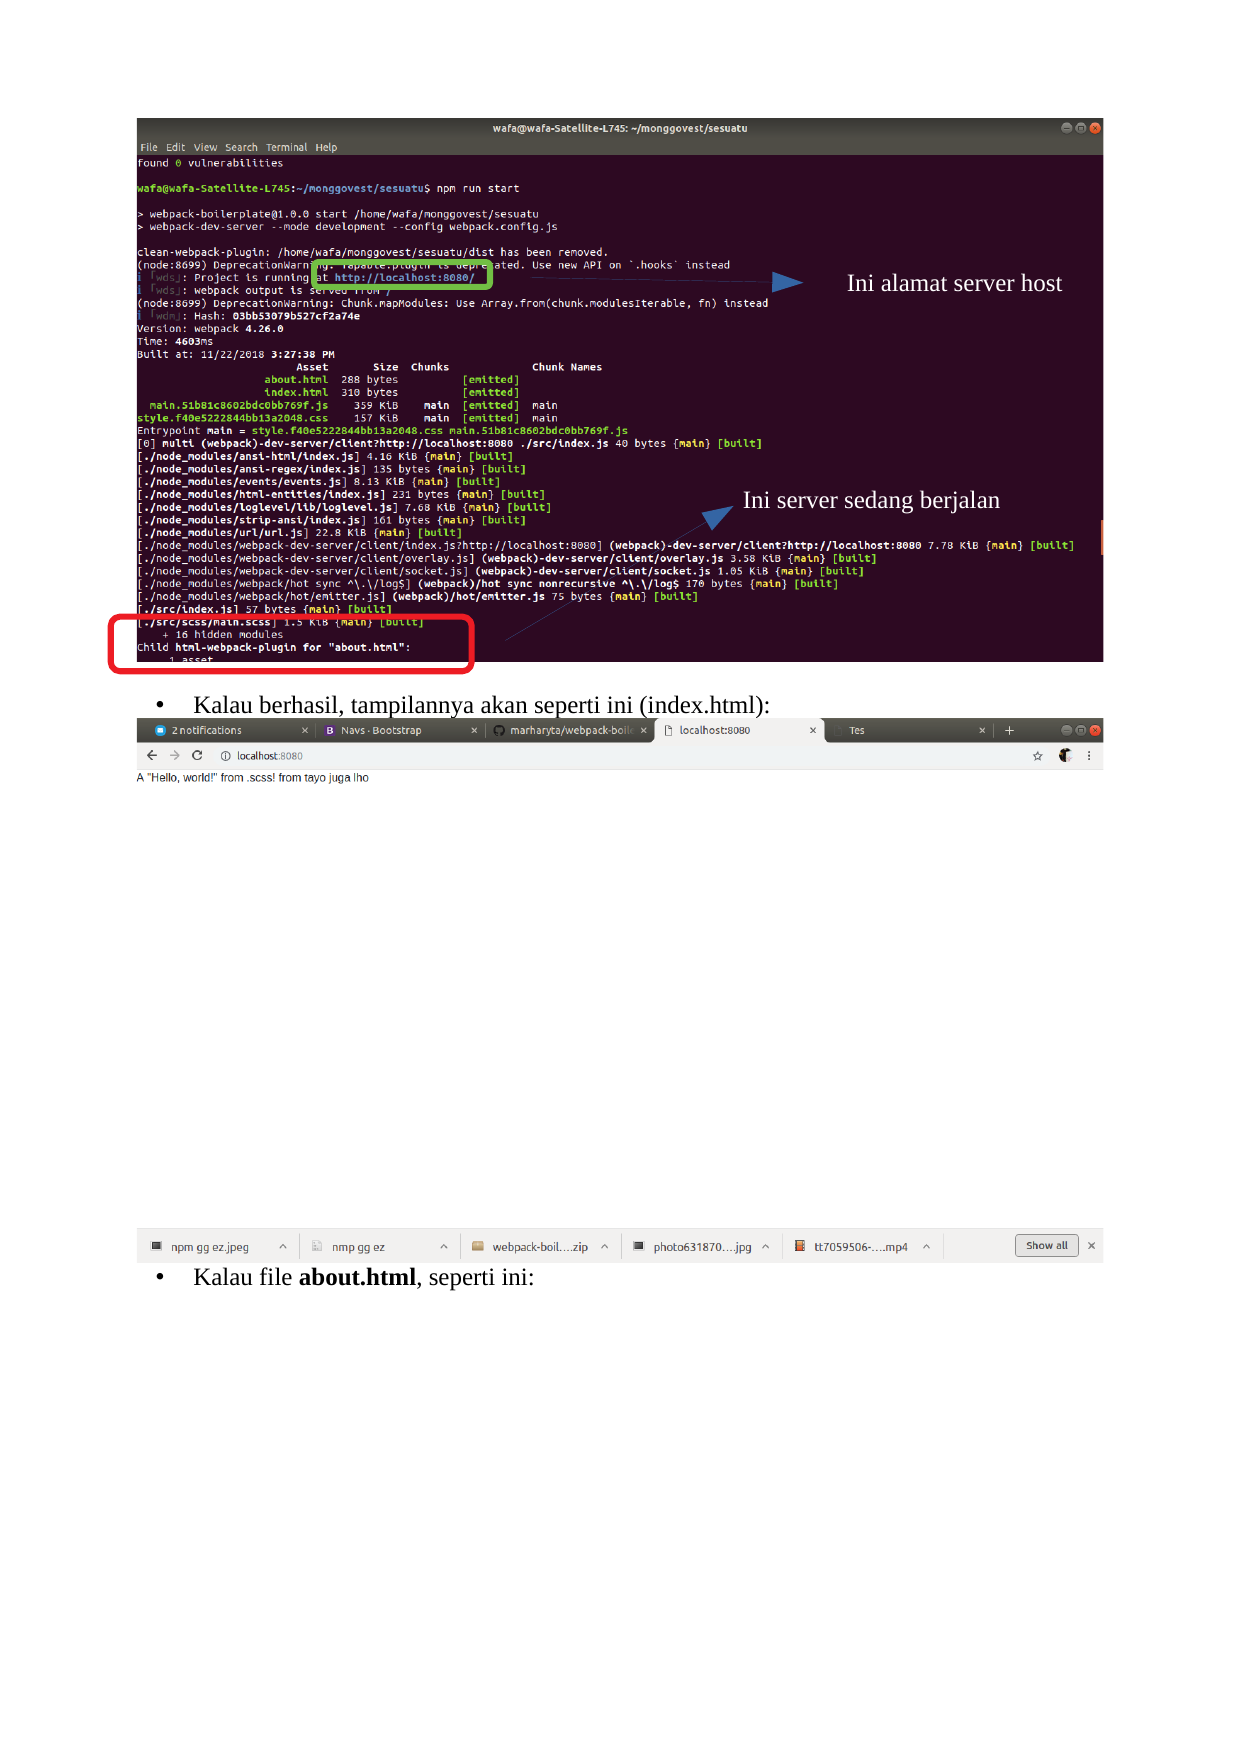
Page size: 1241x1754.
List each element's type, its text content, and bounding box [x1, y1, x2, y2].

picture [136, 118, 1104, 662]
picture [136, 718, 1104, 1263]
list Kalau berhasil, tampilannya akan seperti ini (index.html): [156, 690, 1122, 719]
list Kalau file about.html, seperti ini: [156, 1211, 1122, 1291]
picture [136, 620, 468, 662]
